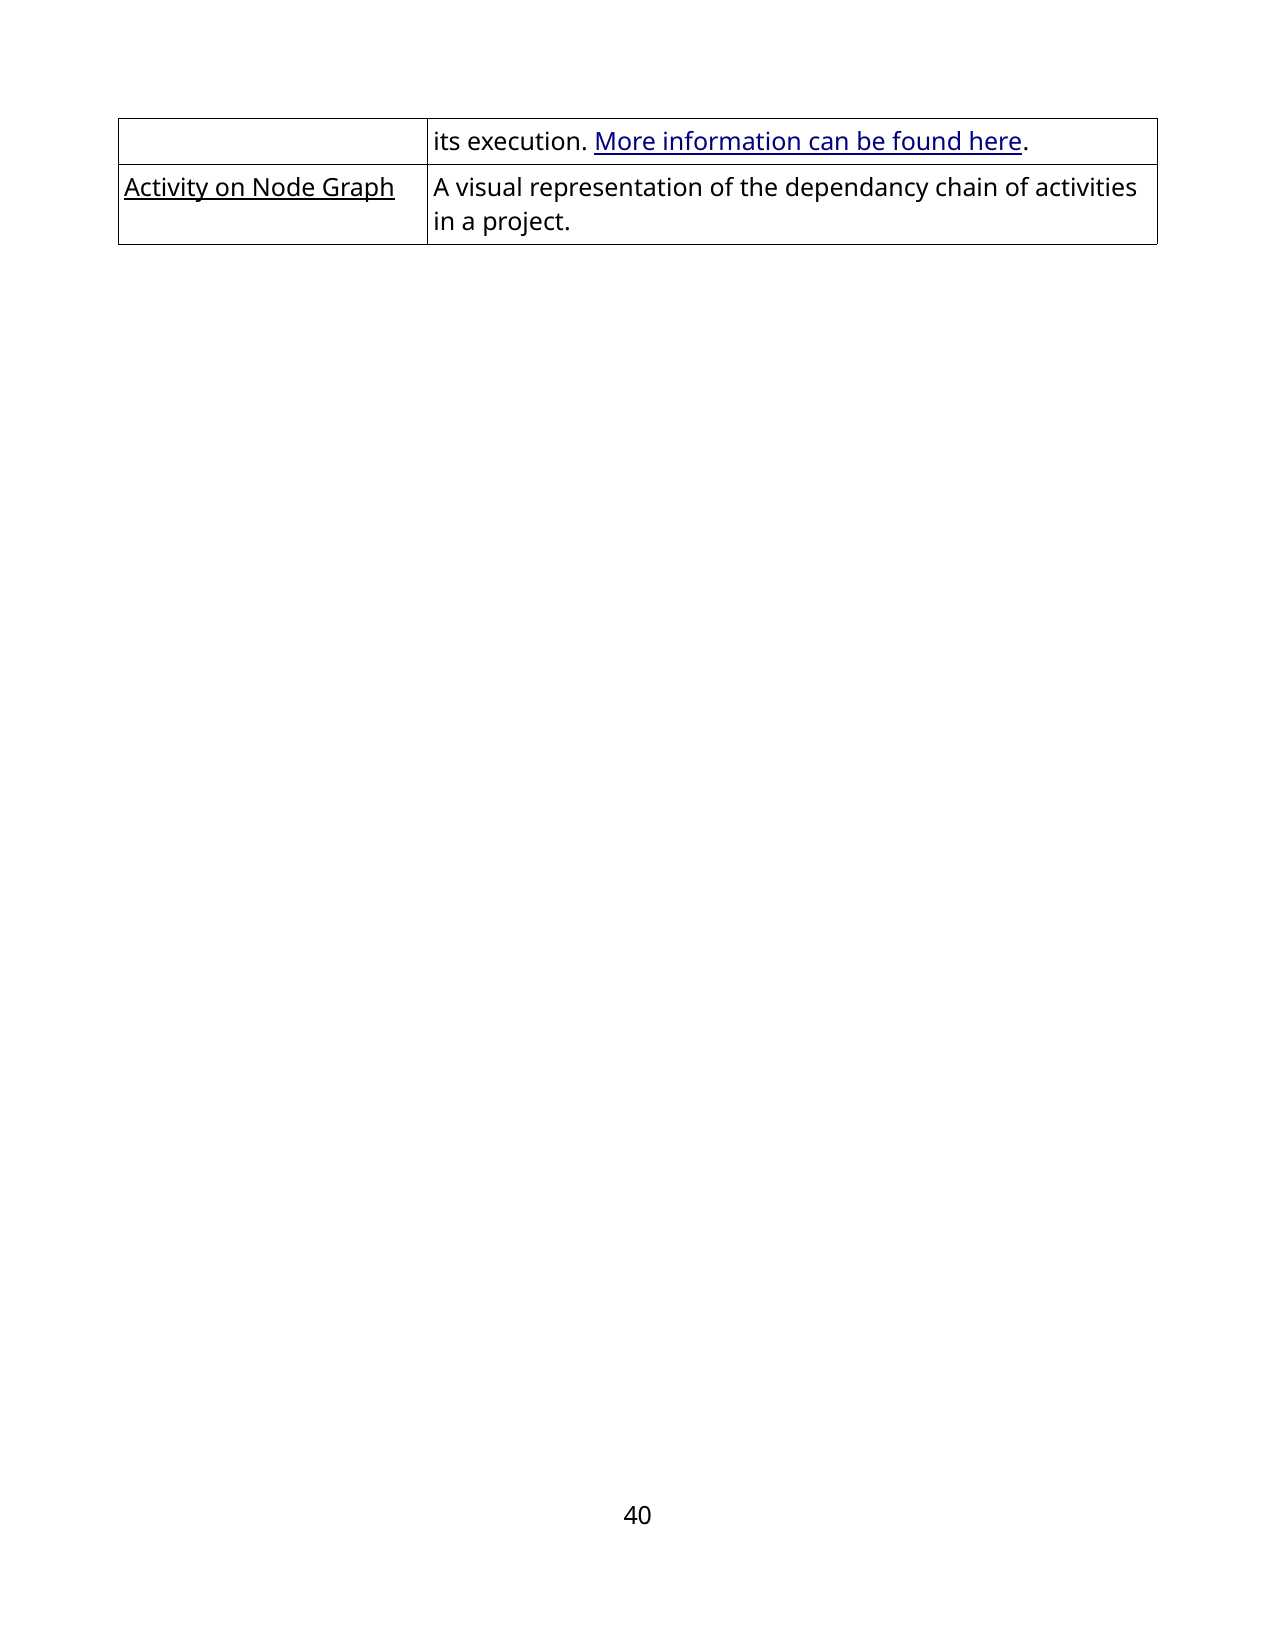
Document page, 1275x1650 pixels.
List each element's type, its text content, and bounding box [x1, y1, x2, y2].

table_cell its execution. More information can be found here. [428, 119, 1157, 164]
table_cell A visual representation of the dependancy chain of activities in a project. [428, 165, 1157, 243]
table_cell [119, 119, 427, 164]
table_cell Activity on Node Graph [119, 165, 427, 243]
